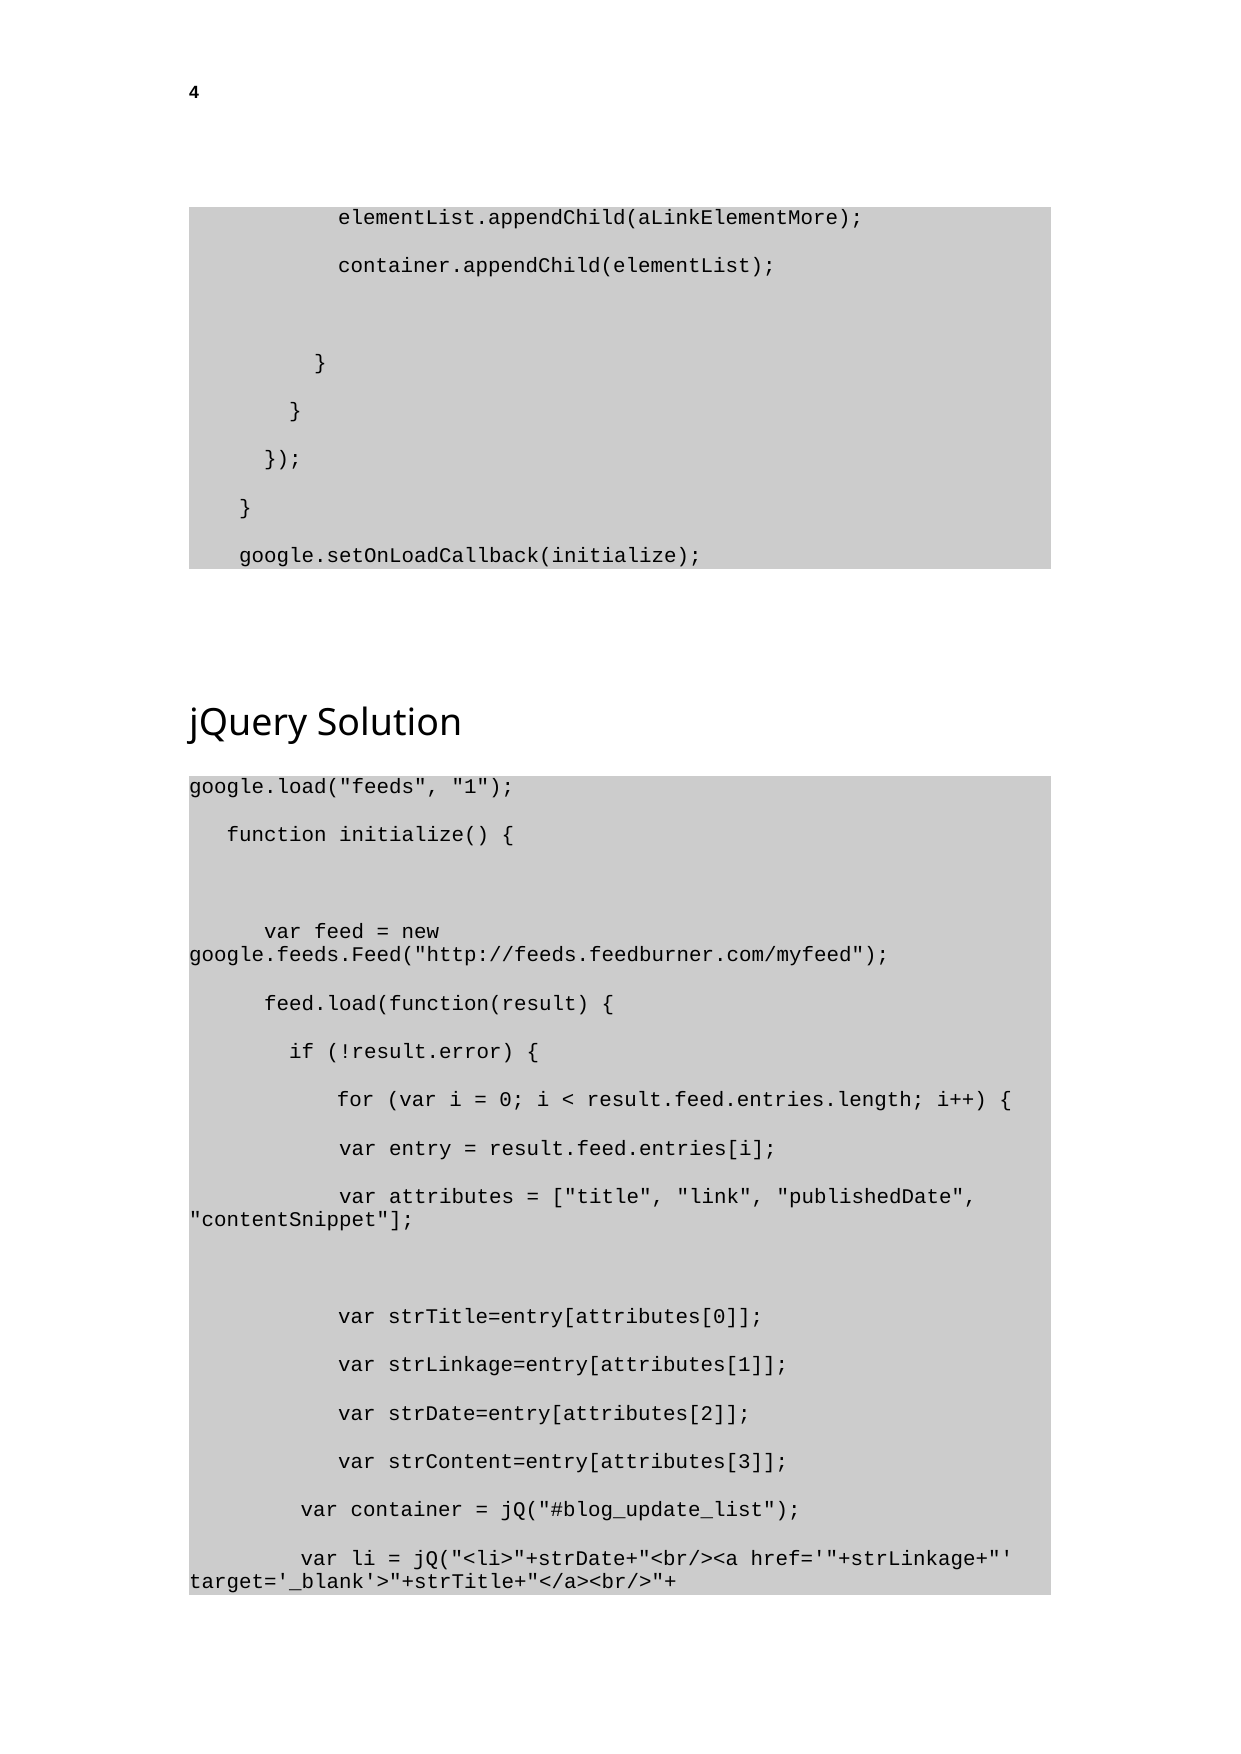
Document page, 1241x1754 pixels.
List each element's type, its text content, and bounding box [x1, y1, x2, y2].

text var container = jQ("#blog_update_list"); [189, 1499, 1051, 1523]
text if (!result.error) { [189, 1041, 1051, 1064]
text } [189, 497, 1051, 520]
text }); [189, 448, 1051, 472]
text var strTitle=entry[attributes[0]]; [189, 1306, 1051, 1330]
text var strDate=entry[attributes[2]]; [189, 1403, 1051, 1426]
text var feed = new google.feeds.Feed("http://feeds.feedburner.com/myfeed"); [189, 921, 1051, 968]
text var entry = result.feed.entries[i]; [189, 1138, 1051, 1161]
text jQuery Solution [189, 696, 1051, 747]
text google.setOnLoadCallback(initialize); [189, 545, 1051, 569]
text feed.load(function(result) { [189, 993, 1051, 1016]
text elementList.appendChild(aLinkElementMore); [189, 207, 1051, 230]
text google.load("feeds", "1"); [189, 776, 1051, 799]
text var strLinkage=entry[attributes[1]]; [189, 1354, 1051, 1378]
text } [189, 400, 1051, 424]
text container.appendChild(elementList); [189, 255, 1051, 279]
text var attributes = ["title", "link", "publishedDate", "contentSnippet"]; [189, 1186, 1051, 1233]
text function initialize() { [189, 824, 1051, 848]
text var li = jQ("<li>"+strDate+"<br/><a href='"+strLinkage+"' target='_blank'>"+strTitle+"</a><br/>"+ [189, 1548, 1051, 1595]
text for (var i = 0; i < result.feed.entries.length; i++) { [189, 1089, 1051, 1113]
text } [189, 352, 1051, 375]
text var strContent=entry[attributes[3]]; [189, 1451, 1051, 1475]
